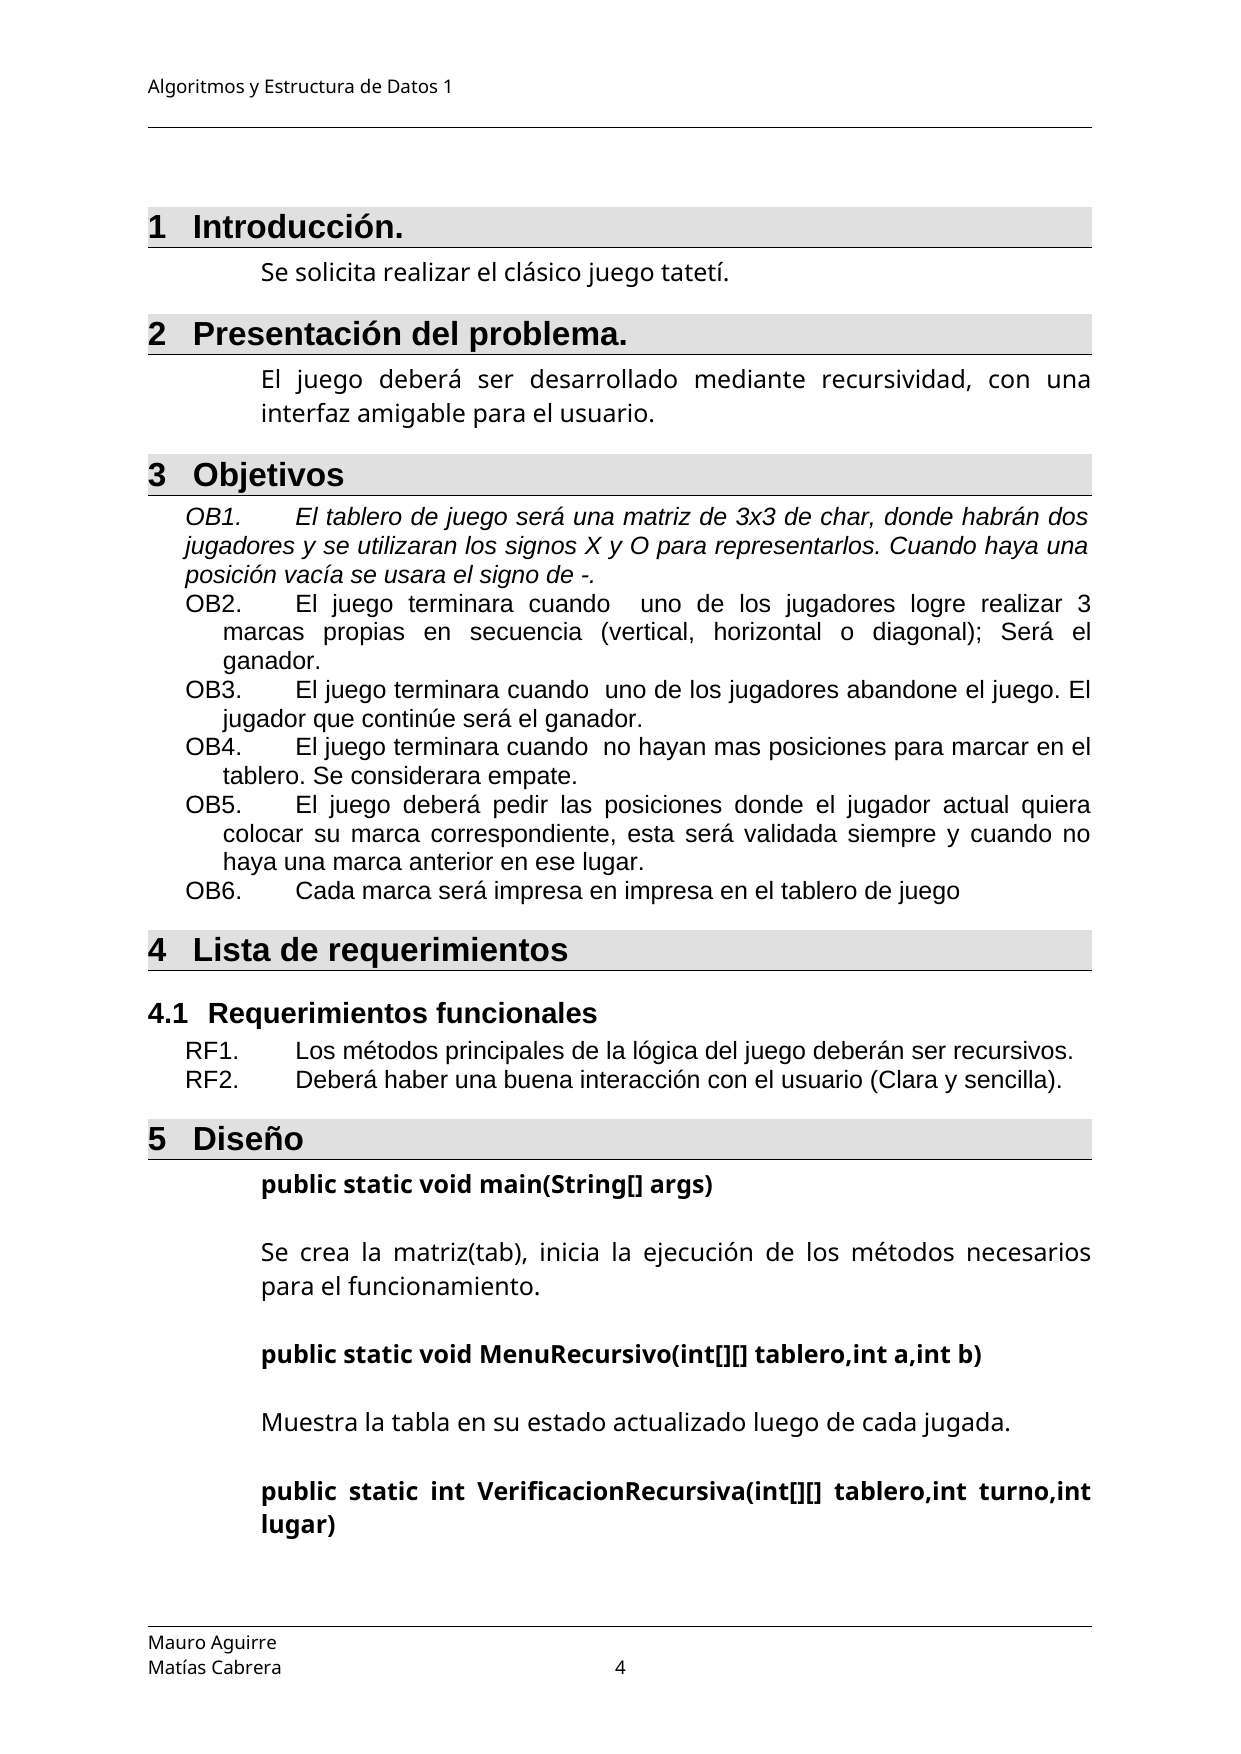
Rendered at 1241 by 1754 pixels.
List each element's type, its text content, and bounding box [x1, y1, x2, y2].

list Cada marca será impresa en impresa en el tablero de juego [185, 876, 1092, 905]
text public static int VerificacionRecursiva(int[][] tablero,int turno,int lugar) [261, 1473, 1092, 1541]
list Los métodos principales de la lógica del juego deberán ser recursivos. [185, 1036, 1092, 1065]
text public static void MenuRecursivo(int[][] tablero,int a,int b) [261, 1337, 1092, 1371]
list El tablero de juego será una matriz de 3x3 de char, donde habrán dos jugadores y se utilizaran los signos X y O para representarlos. Cuando haya una posición vacía se usara el signo de -. [185, 502, 1092, 589]
list El juego terminara cuando uno de los jugadores logre realizar 3 marcas propias en secuencia (vertical, horizontal o diagonal); Será el ganador. [185, 589, 1092, 675]
text public static void main(String[] args) [261, 1167, 1092, 1201]
subtitle Requerimientos funcionales [148, 996, 1092, 1030]
subtitle Diseño [148, 1119, 1092, 1159]
subtitle Lista de requerimientos [148, 930, 1092, 970]
text Se crea la matriz(tab), inicia la ejecución de los métodos necesarios para el funcionamiento. [261, 1235, 1092, 1303]
text Se solicita realizar el clásico juego tatetí. [261, 254, 1092, 289]
text Muestra la tabla en su estado actualizado luego de cada jugada. [261, 1405, 1092, 1439]
list El juego deberá pedir las posiciones donde el jugador actual quiera colocar su marca correspondiente, esta será validada siempre y cuando no haya una marca anterior en ese lugar. [185, 790, 1092, 876]
subtitle Introducción. [148, 207, 1092, 247]
list Deberá haber una buena interacción con el usuario (Clara y sencilla). [185, 1065, 1092, 1094]
list El juego terminara cuando uno de los jugadores abandone el juego. El jugador que continúe será el ganador. [185, 675, 1092, 732]
text El juego deberá ser desarrollado mediante recursividad, con una interfaz amigable para el usuario. [261, 361, 1092, 429]
list El juego terminara cuando no hayan mas posiciones para marcar en el tablero. Se considerara empate. [185, 732, 1092, 790]
subtitle Presentación del problema. [148, 314, 1092, 354]
subtitle Objetivos [148, 454, 1092, 495]
